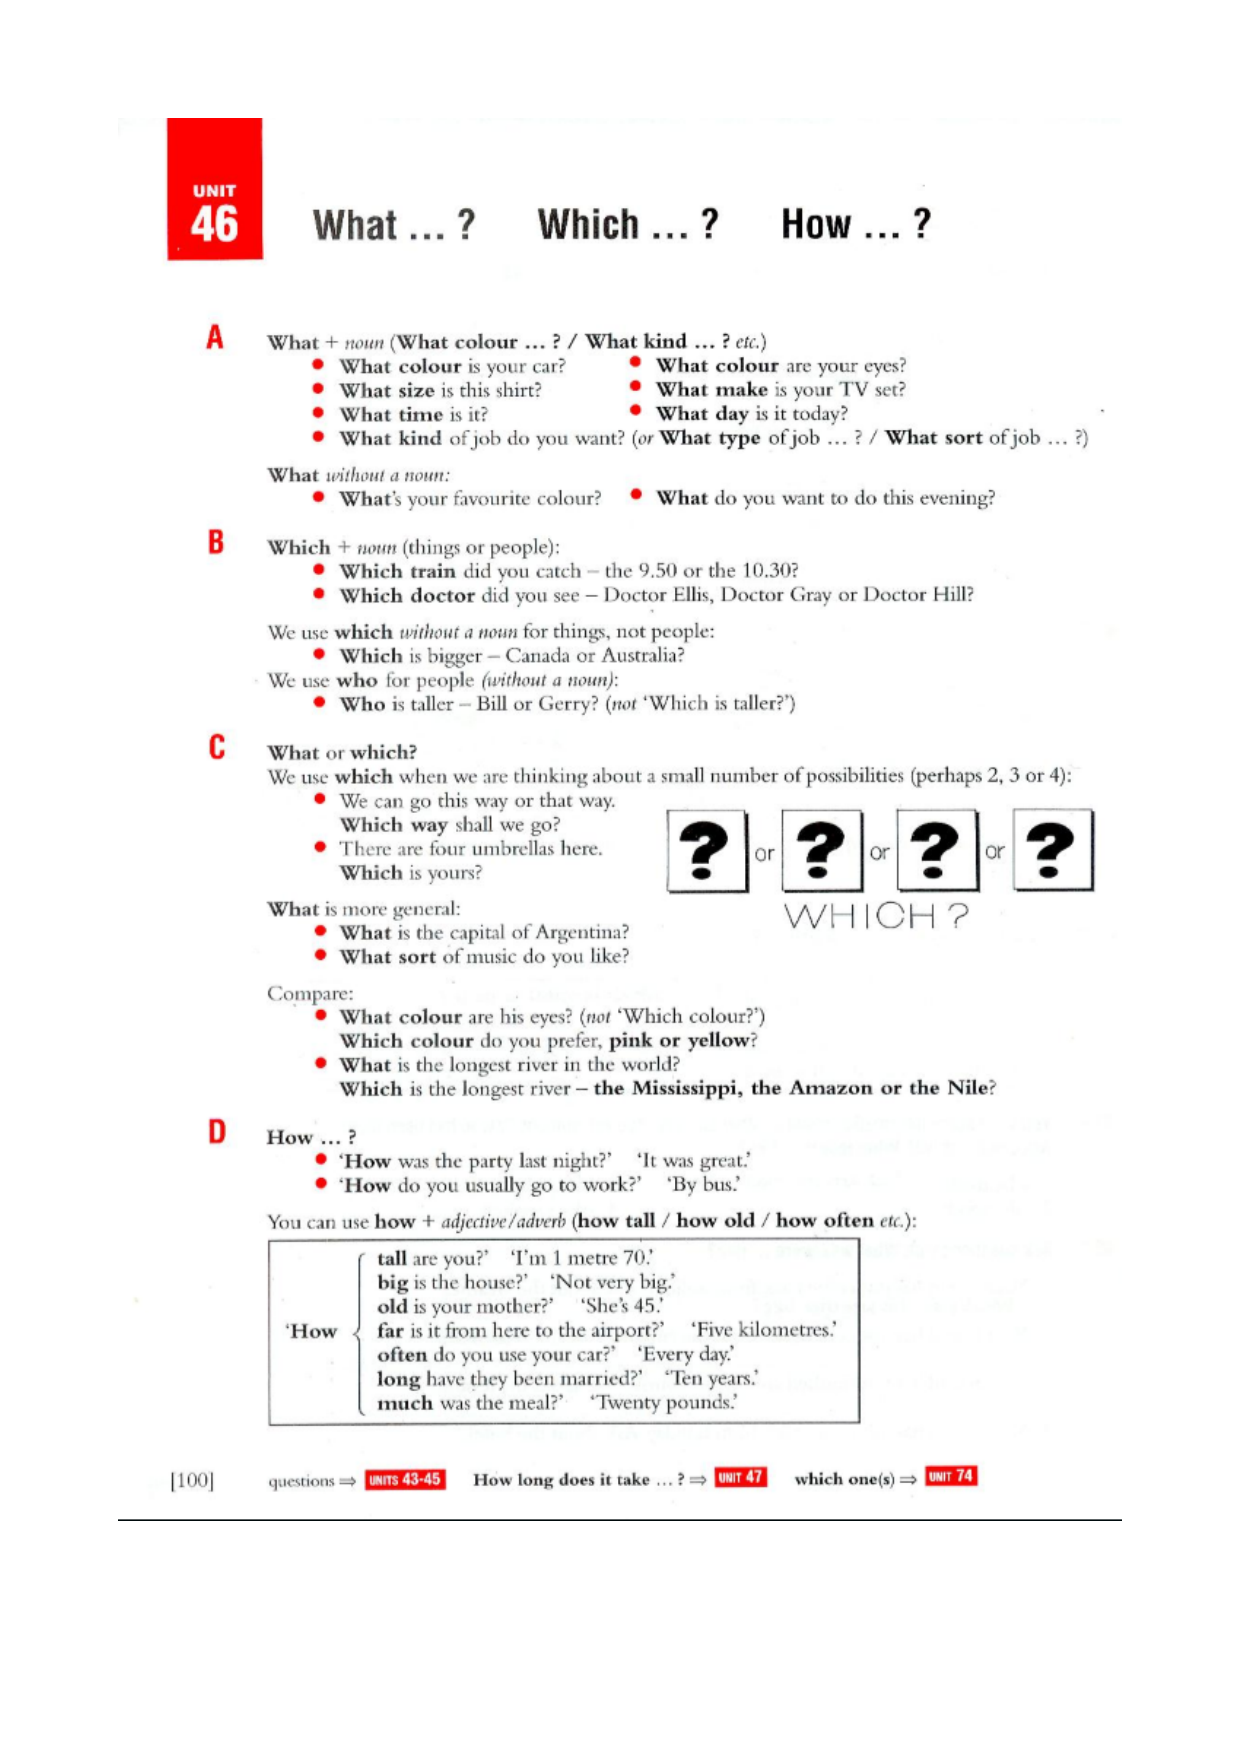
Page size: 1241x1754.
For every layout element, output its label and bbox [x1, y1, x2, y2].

picture [118, 118, 1122, 1521]
